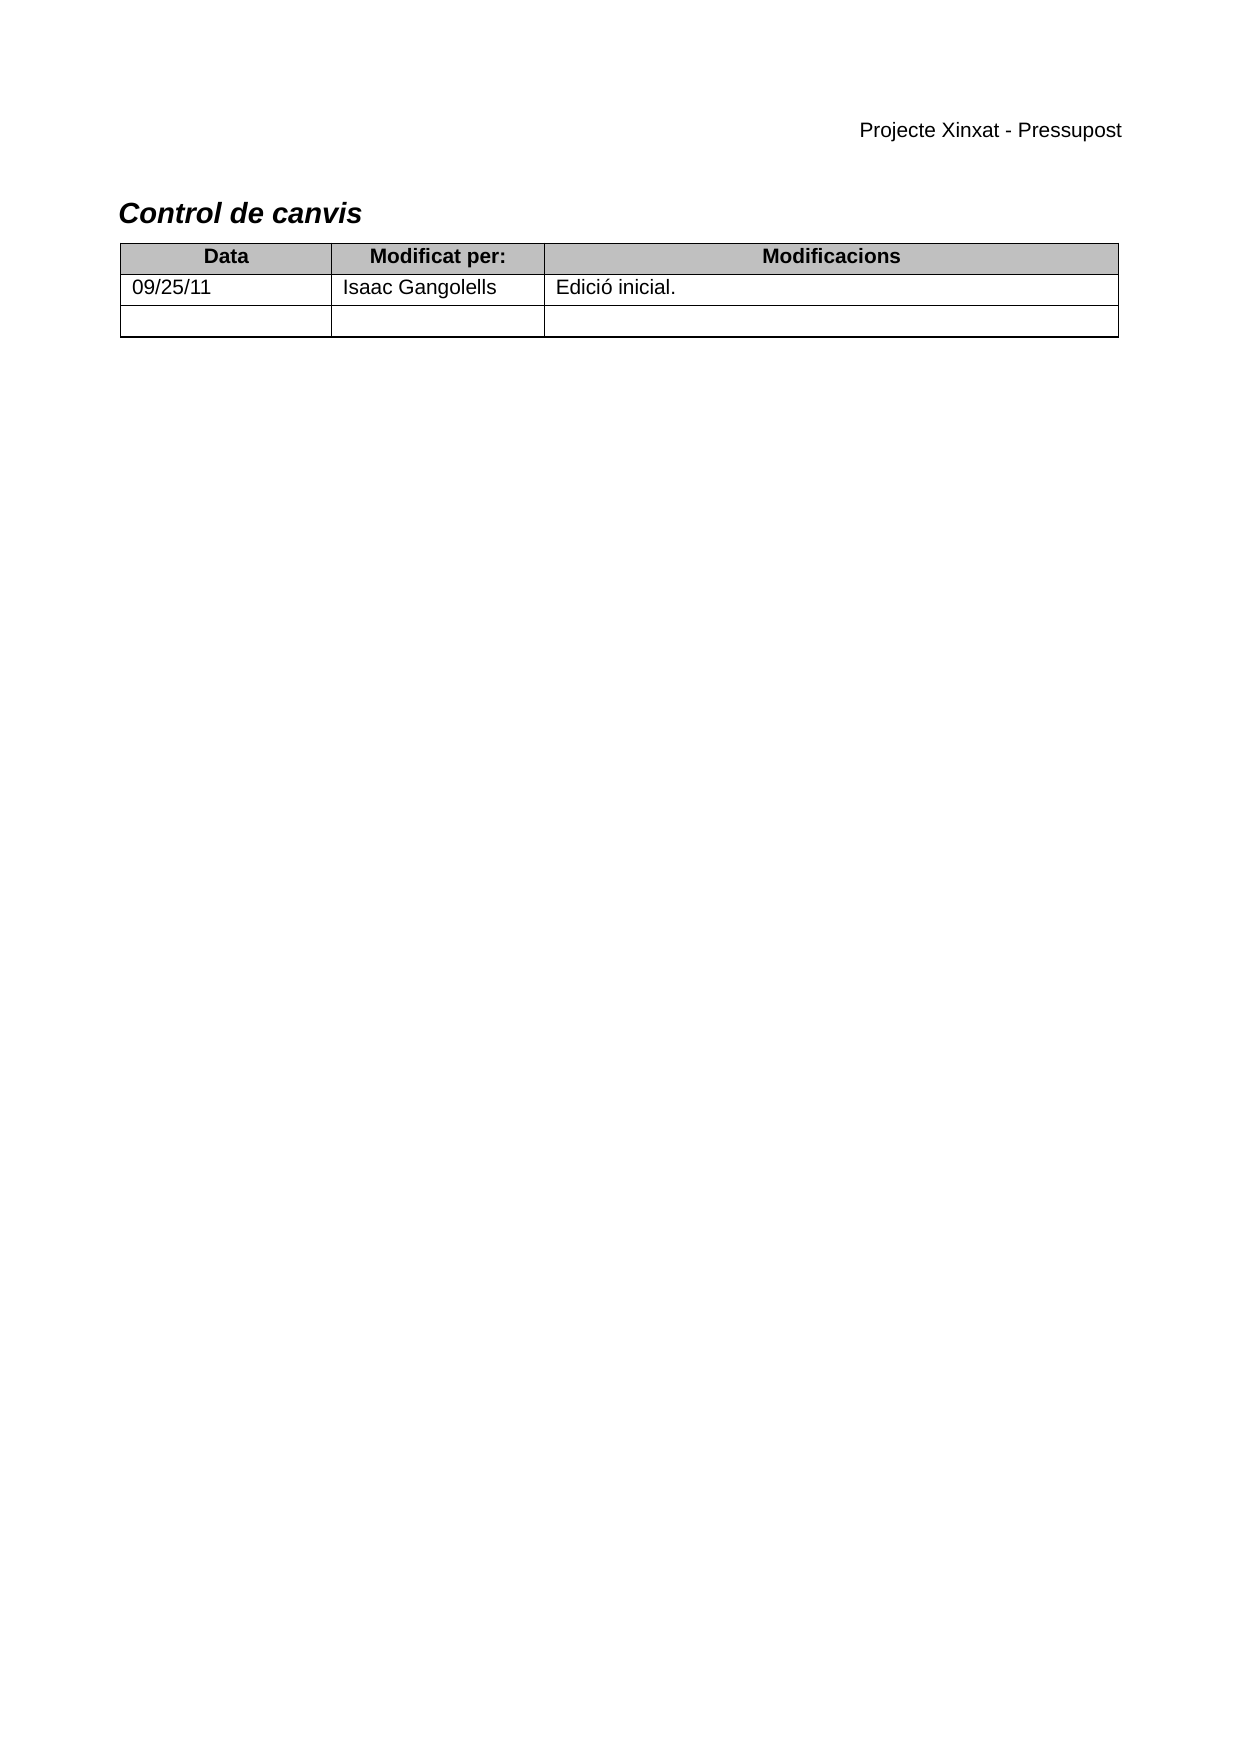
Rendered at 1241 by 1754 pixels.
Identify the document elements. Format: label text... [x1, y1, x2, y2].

table_header Modificacions [545, 244, 1118, 274]
table_cell Isaac Gangolells [332, 275, 544, 305]
table_cell [545, 306, 1118, 336]
subtitle Control de canvis [118, 197, 1122, 230]
table_header Modificat per: [332, 244, 544, 274]
table_header Data [121, 244, 331, 274]
table_cell [332, 306, 544, 336]
table_cell Edició inicial. [545, 275, 1118, 305]
table_cell [121, 306, 331, 336]
table_cell 25/09/11 [121, 275, 331, 305]
